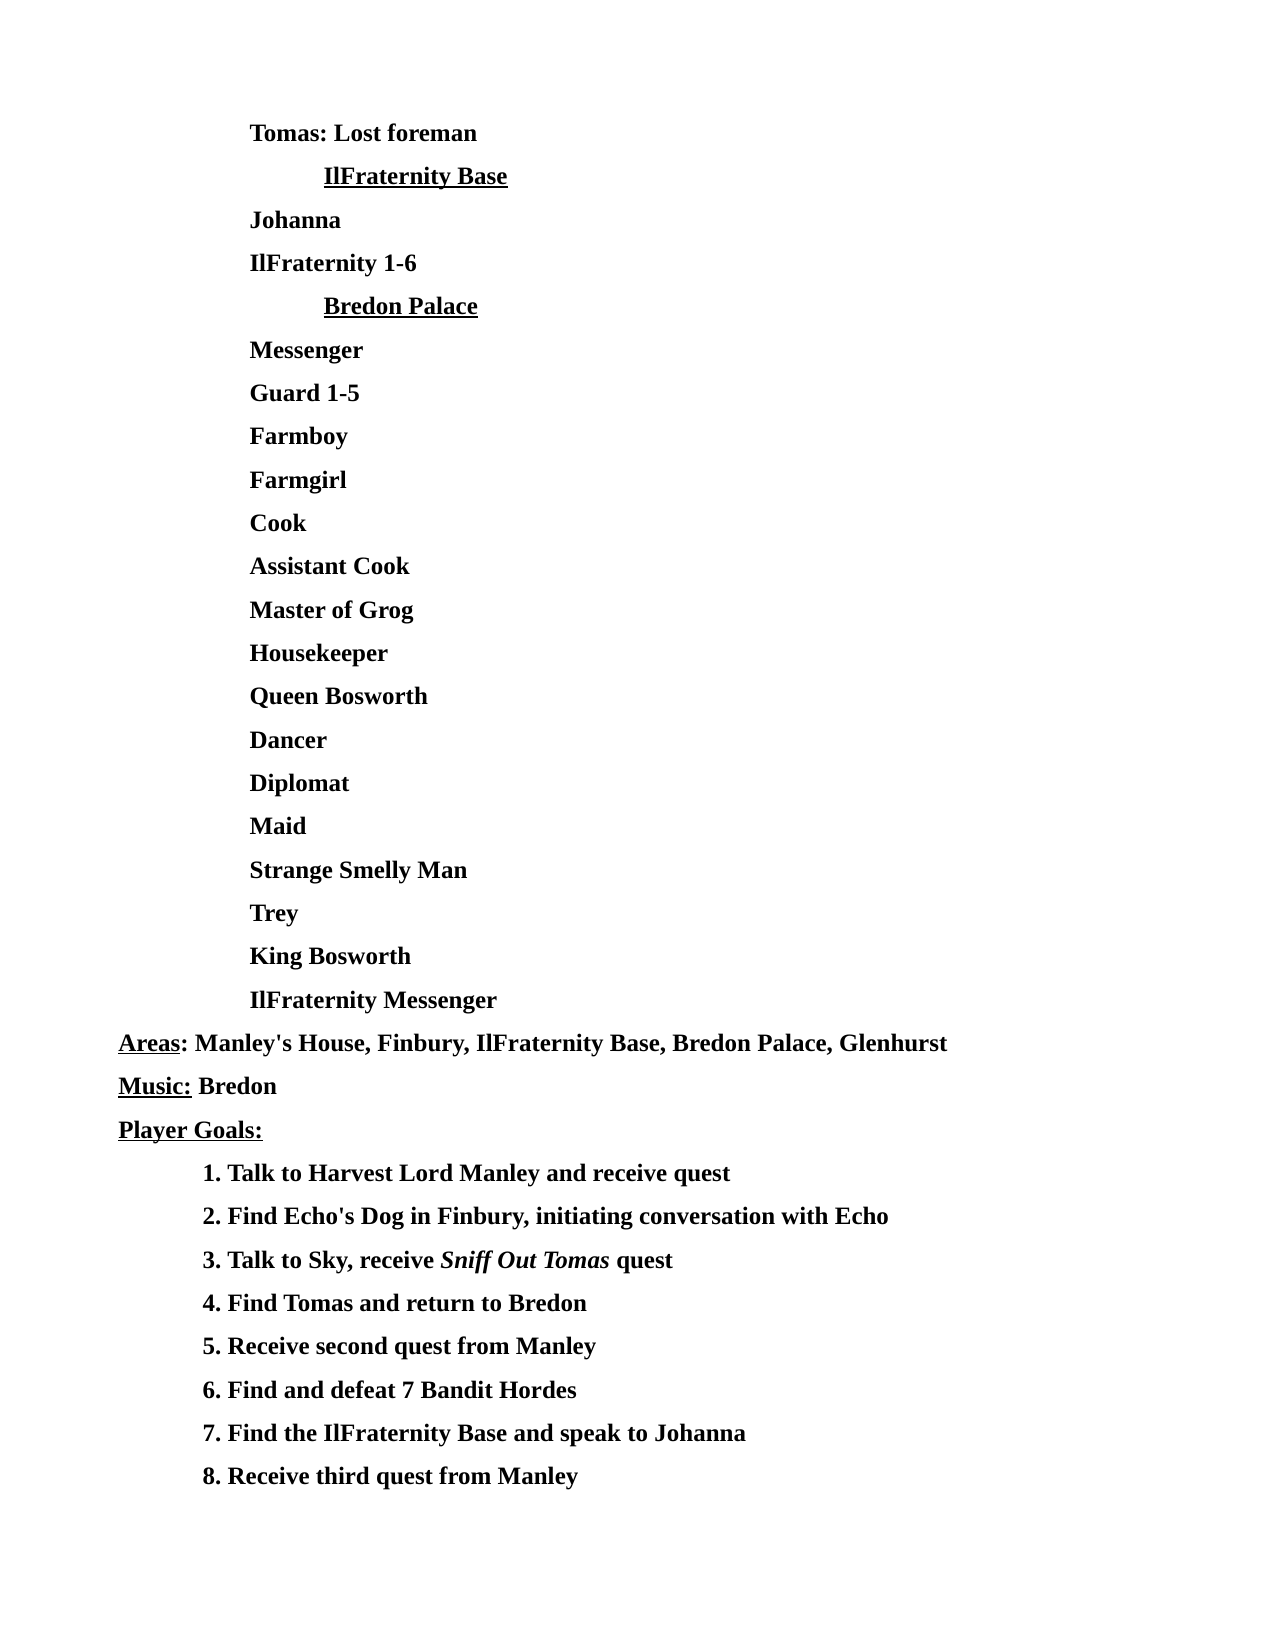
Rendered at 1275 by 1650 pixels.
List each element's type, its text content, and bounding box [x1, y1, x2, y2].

text Messenger [249, 335, 1157, 363]
text Maid [249, 811, 1157, 840]
text Player Goals: [118, 1115, 1157, 1143]
text Diplomat [249, 768, 1157, 797]
text 7. Find the IlFraternity Base and speak to Johanna [202, 1418, 1157, 1447]
text 6. Find and defeat 7 Bandit Hordes [202, 1375, 1157, 1403]
text 3. Talk to Sky, receive Sniff Out Tomas quest [202, 1245, 1157, 1273]
text Farmboy [249, 421, 1157, 450]
text Trey [249, 898, 1157, 927]
text Tomas: Lost foreman [249, 118, 1157, 147]
text Master of Grog [249, 595, 1157, 623]
text Areas: Manley's House, Finbury, IlFraternity Base, Bredon Palace, Glenhurst [118, 1028, 1157, 1057]
text King Bosworth [249, 941, 1157, 970]
text Housekeeper [249, 638, 1157, 667]
text IlFraternity 1-6 [249, 248, 1157, 277]
text Farmgirl [249, 465, 1157, 493]
text IlFraternity Messenger [249, 985, 1157, 1013]
text Dancer [249, 725, 1157, 753]
text Assistant Cook [249, 551, 1157, 580]
text 5. Receive second quest from Manley [202, 1331, 1157, 1360]
text Cook [249, 508, 1157, 537]
text Music: Bredon [118, 1071, 1157, 1100]
text Queen Bosworth [249, 681, 1157, 710]
text IlFraternity Base [249, 161, 1157, 190]
text 2. Find Echo's Dog in Finbury, initiating conversation with Echo [202, 1201, 1157, 1230]
text Guard 1-5 [249, 378, 1157, 407]
text Strange Smelly Man [249, 855, 1157, 883]
text 8. Receive third quest from Manley [202, 1461, 1157, 1490]
text Bredon Palace [249, 291, 1157, 320]
text 4. Find Tomas and return to Bredon [202, 1288, 1157, 1317]
text Johanna [249, 205, 1157, 233]
text 1. Talk to Harvest Lord Manley and receive quest [202, 1158, 1157, 1187]
